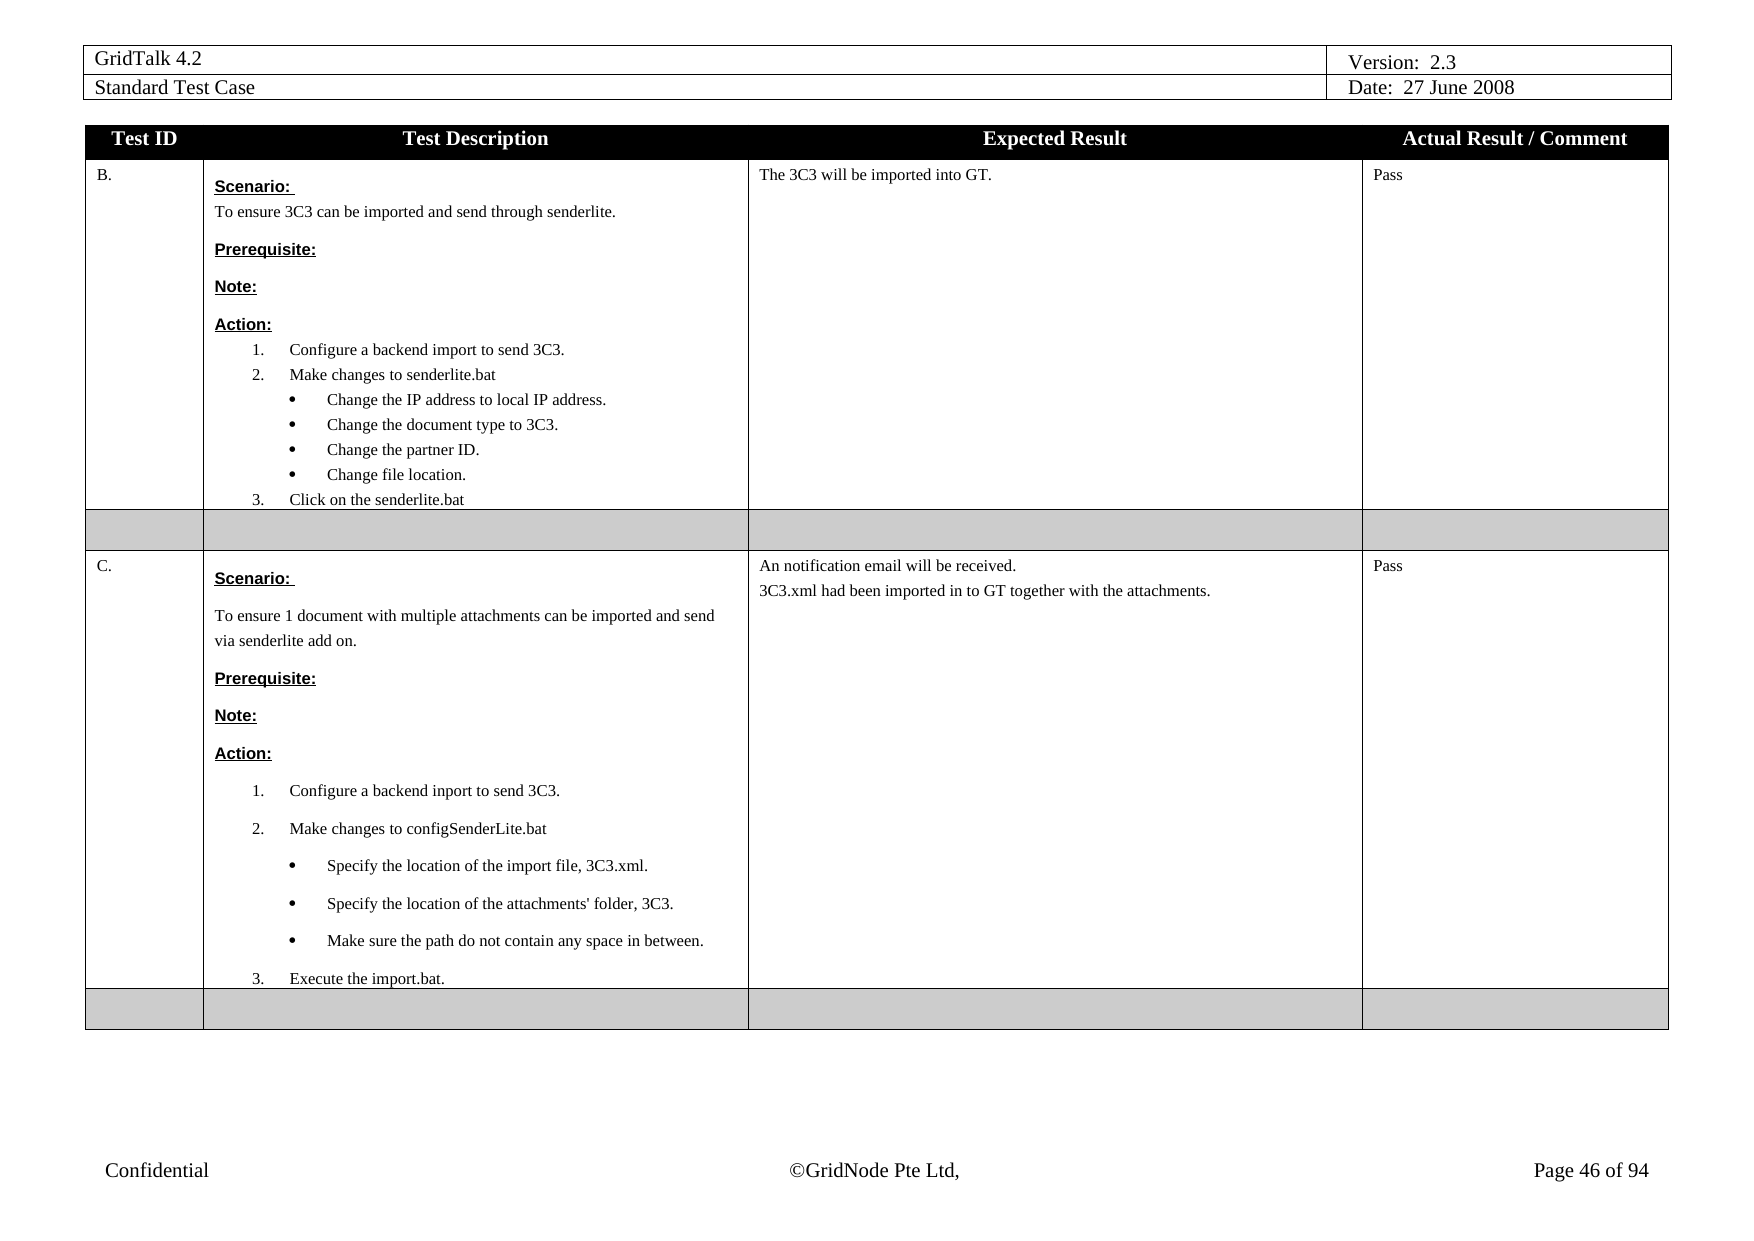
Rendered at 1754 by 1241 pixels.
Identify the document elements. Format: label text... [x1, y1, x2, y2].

table_cell Pass [1363, 551, 1668, 988]
table_cell [86, 510, 203, 550]
table_cell Scenario: To ensure 3C3 can be imported and send through senderlite. Prerequisite: Note: Action: Configure a backend import to send 3C3. Make changes to senderlite.bat Change the IP address to local IP address. Change the document type to 3C3. Change the partner ID. Change file location. Click on the senderlite.bat [204, 160, 748, 509]
table_cell Pass [1363, 160, 1668, 509]
table_cell [1363, 989, 1668, 1029]
table_cell [749, 989, 1362, 1029]
table_cell [749, 510, 1362, 550]
table_header Test ID [86, 126, 203, 159]
table_cell [204, 510, 748, 550]
table_cell [204, 989, 748, 1029]
table_cell B. [86, 160, 203, 509]
table_header Actual Result / Comment [1363, 126, 1668, 159]
table_cell [1363, 510, 1668, 550]
table_cell C. [86, 551, 203, 988]
table_cell [86, 989, 203, 1029]
table_cell An notification email will be received. 3C3.xml had been imported in to GT together with the attachments. [749, 551, 1362, 988]
table_header Expected Result [749, 126, 1362, 159]
table_cell Scenario: To ensure 1 document with multiple attachments can be imported and send via senderlite add on. Prerequisite: Note: Action: Configure a backend inport to send 3C3. Make changes to configSenderLite.bat Specify the location of the import file, 3C3.xml. Specify the location of the attachments' folder, 3C3. Make sure the path do not contain any space in between. Execute the import.bat. [204, 551, 748, 988]
table_header Test Description [204, 126, 748, 159]
table_cell The 3C3 will be imported into GT. [749, 160, 1362, 509]
